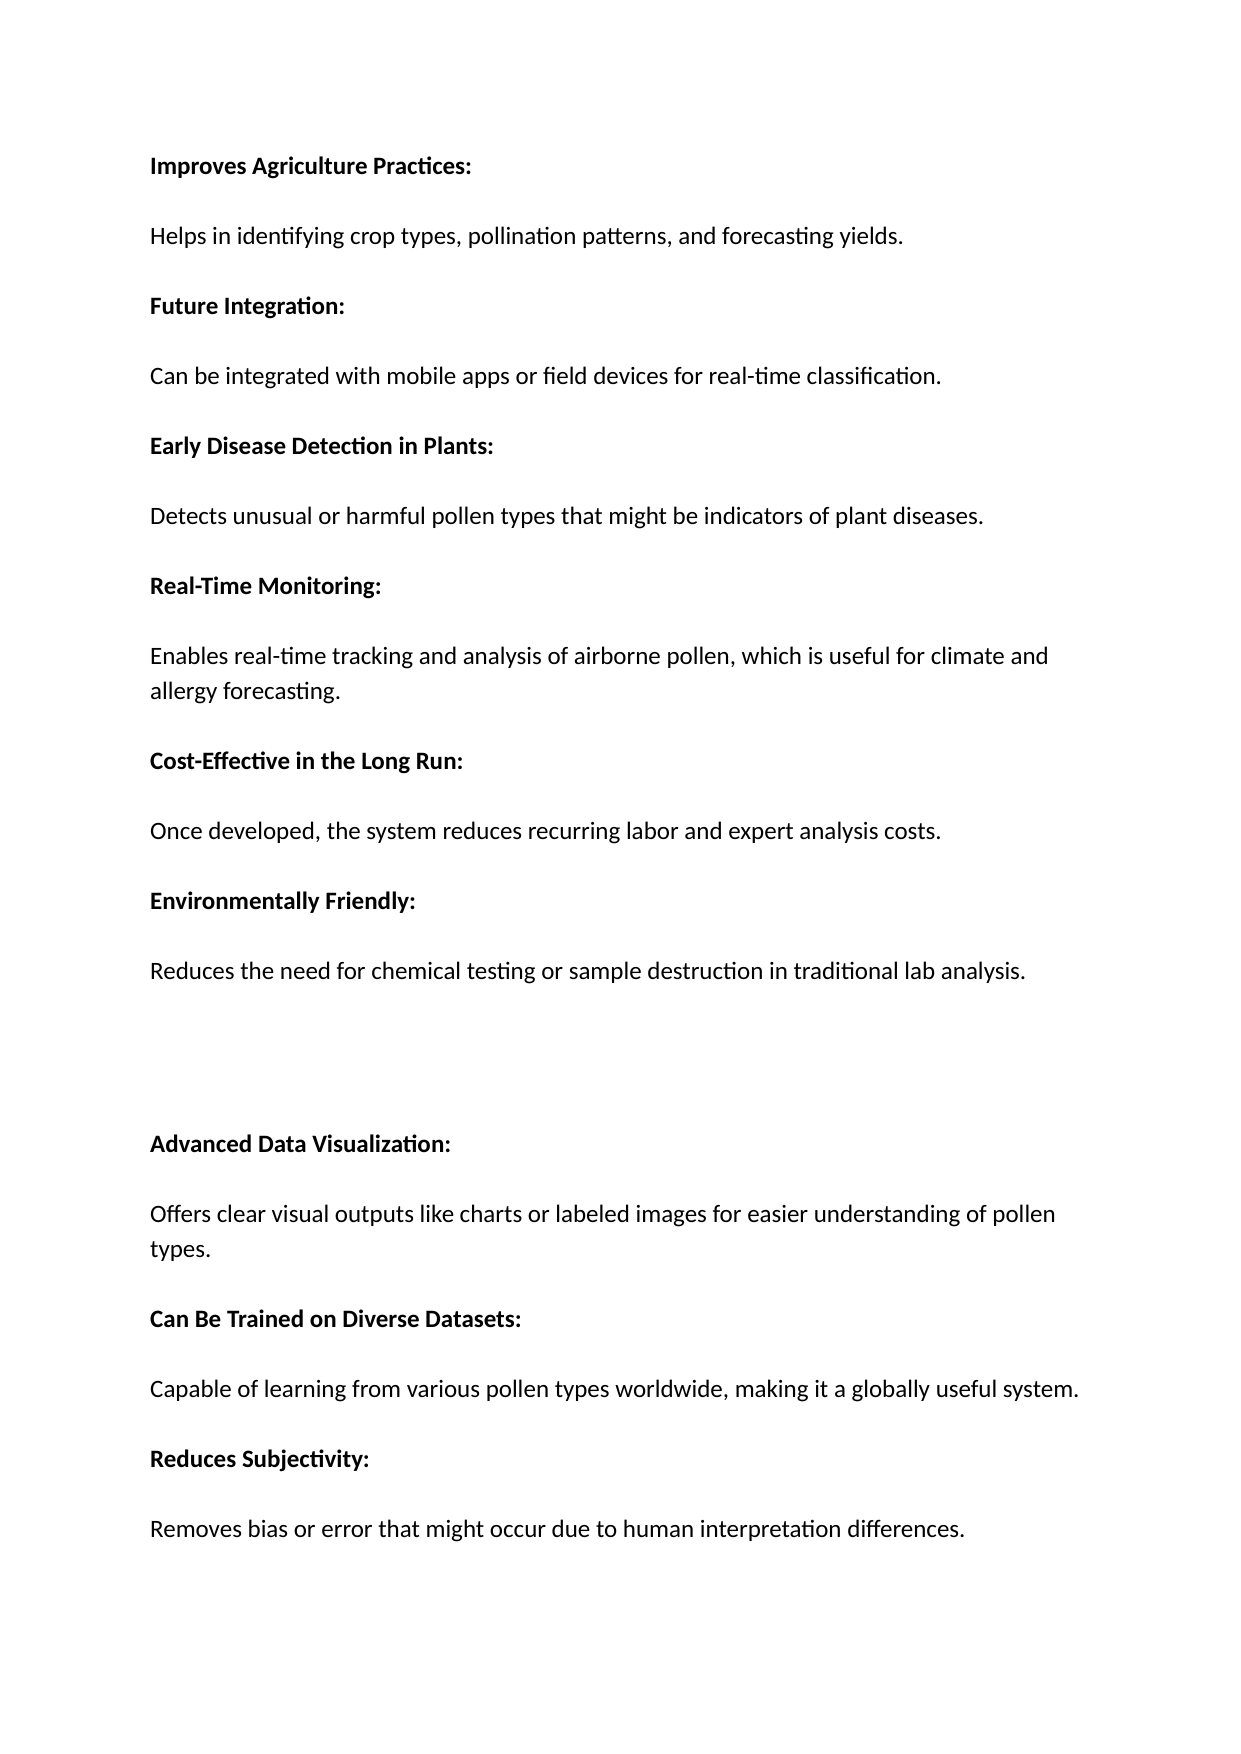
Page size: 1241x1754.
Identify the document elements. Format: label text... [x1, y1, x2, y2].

text Advanced Data Visualization: Offers clear visual outputs like charts or labeled images for easier understanding of pollen types. Can Be Trained on Diverse Datasets: Capable of learning from various pollen types worldwide, making it a globally useful system. Reduces Subjectivity: Removes bias or error that might occur due to human interpretation differences. [150, 1093, 1090, 1579]
text Improves Agriculture Practices: Helps in identifying crop types, pollination patterns, and forecasting yields. Future Integration: Can be integrated with mobile apps or field devices for real-time classification. Early Disease Detection in Plants: Detects unusual or harmful pollen types that might be indicators of plant diseases. Real-Time Monitoring: Enables real-time tracking and analysis of airborne pollen, which is useful for climate and allergy forecasting. Cost-Effective in the Long Run: Once developed, the system reduces recurring labor and expert analysis costs. Environmentally Friendly: Reduces the need for chemical testing or sample destruction in traditional lab analysis. [150, 150, 1090, 1021]
